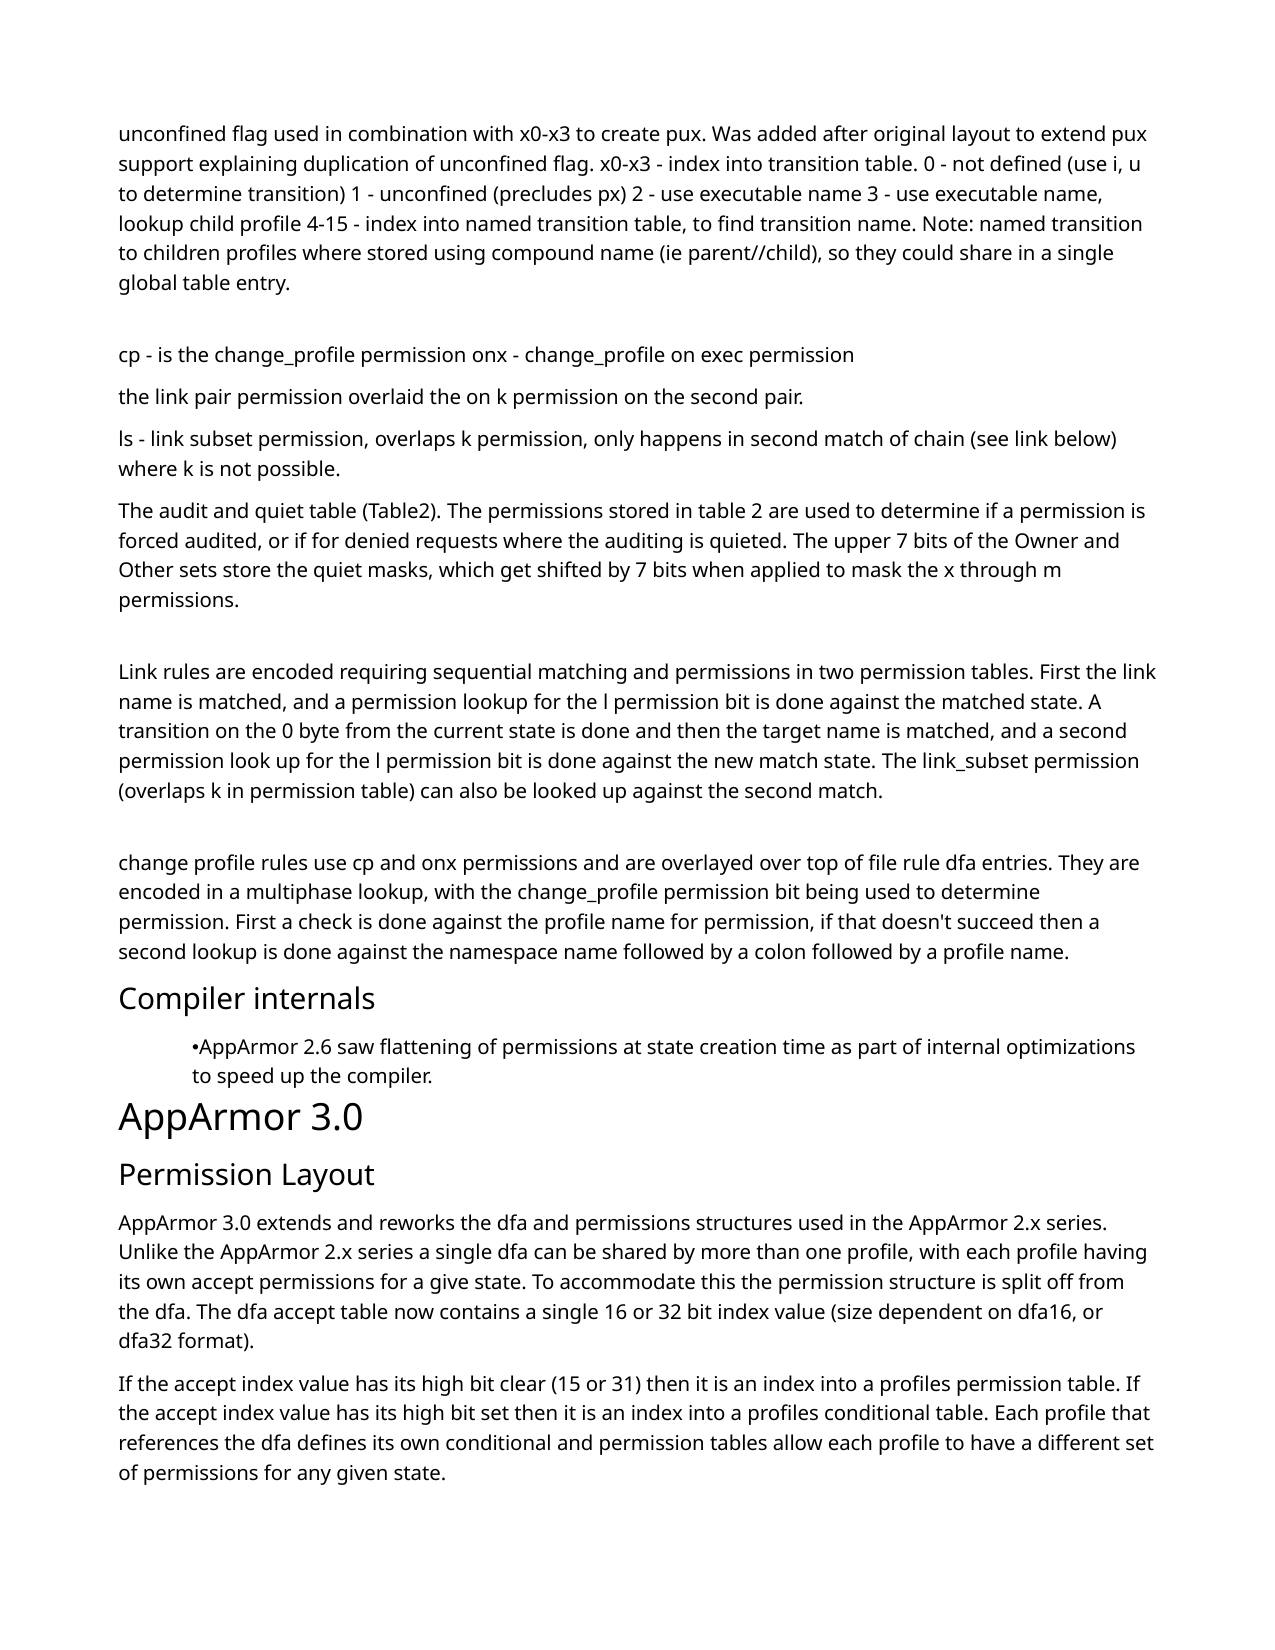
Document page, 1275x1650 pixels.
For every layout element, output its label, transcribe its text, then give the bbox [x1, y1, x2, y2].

subtitle Permission Layout [118, 1153, 1157, 1194]
subtitle AppArmor 3.0 [118, 1090, 1157, 1141]
text The audit and quiet table (Table2). The permissions stored in table 2 are used to determine if a permission is forced audited, or if for denied requests where the auditing is quieted. The upper 7 bits of the Owner and Other sets store the quiet masks, which get shifted by 7 bits when applied to mask the x through m permissions. [118, 495, 1157, 613]
text Link rules are encoded requiring sequential matching and permissions in two permission tables. First the link name is matched, and a permission lookup for the l permission bit is done against the matched state. A transition on the 0 byte from the current state is done and then the target name is matched, and a second permission look up for the l permission bit is done against the new match state. The link_subset permission (overlaps k in permission table) can also be looked up against the second match. [118, 626, 1157, 804]
subtitle Compiler internals [118, 977, 1157, 1018]
text the link pair permission overlaid the on k permission on the second pair. [118, 381, 1157, 410]
text ls - link subset permission, overlaps k permission, only happens in second match of chain (see link below) where k is not possible. [118, 423, 1157, 482]
list AppArmor 2.6 saw flattening of permissions at state creation time as part of internal optimizations to speed up the compiler. [118, 1030, 1157, 1090]
text cp - is the change_profile permission onx - change_profile on exec permission [118, 309, 1157, 368]
text change profile rules use cp and onx permissions and are overlayed over top of file rule dfa entries. They are encoded in a multiphase lookup, with the change_profile permission bit being used to determine permission. First a check is done against the profile name for permission, if that doesn't succeed then a second lookup is done against the namespace name followed by a colon followed by a profile name. [118, 817, 1157, 965]
text AppArmor 3.0 extends and reworks the dfa and permissions structures used in the AppArmor 2.x series. Unlike the AppArmor 2.x series a single dfa can be shared by more than one profile, with each profile having its own accept permissions for a give state. To accommodate this the permission structure is split off from the dfa. The dfa accept table now contains a single 16 or 32 bit index value (size dependent on dfa16, or dfa32 format). [118, 1206, 1157, 1355]
text If the accept index value has its high bit clear (15 or 31) then it is an index into a profiles permission table. If the accept index value has its high bit set then it is an index into a profiles conditional table. Each profile that references the dfa defines its own conditional and permission tables allow each profile to have a different set of permissions for any given state. [118, 1367, 1157, 1486]
text - unconfined flag used in combination with x0-x3 to create pux. Was added after original layout to extend pux support explaining duplication of unconfined flag. x0-x3 - index into transition table. 0 - not defined (use i, u to determine transition) 1 - unconfined (precludes px) 2 - use executable name 3 - use executable name, lookup child profile 4-15 - index into named transition table, to find transition name. Note: named transition to children profiles where stored using compound name (ie parent//child), so they could share in a single global table entry. [118, 118, 1157, 296]
